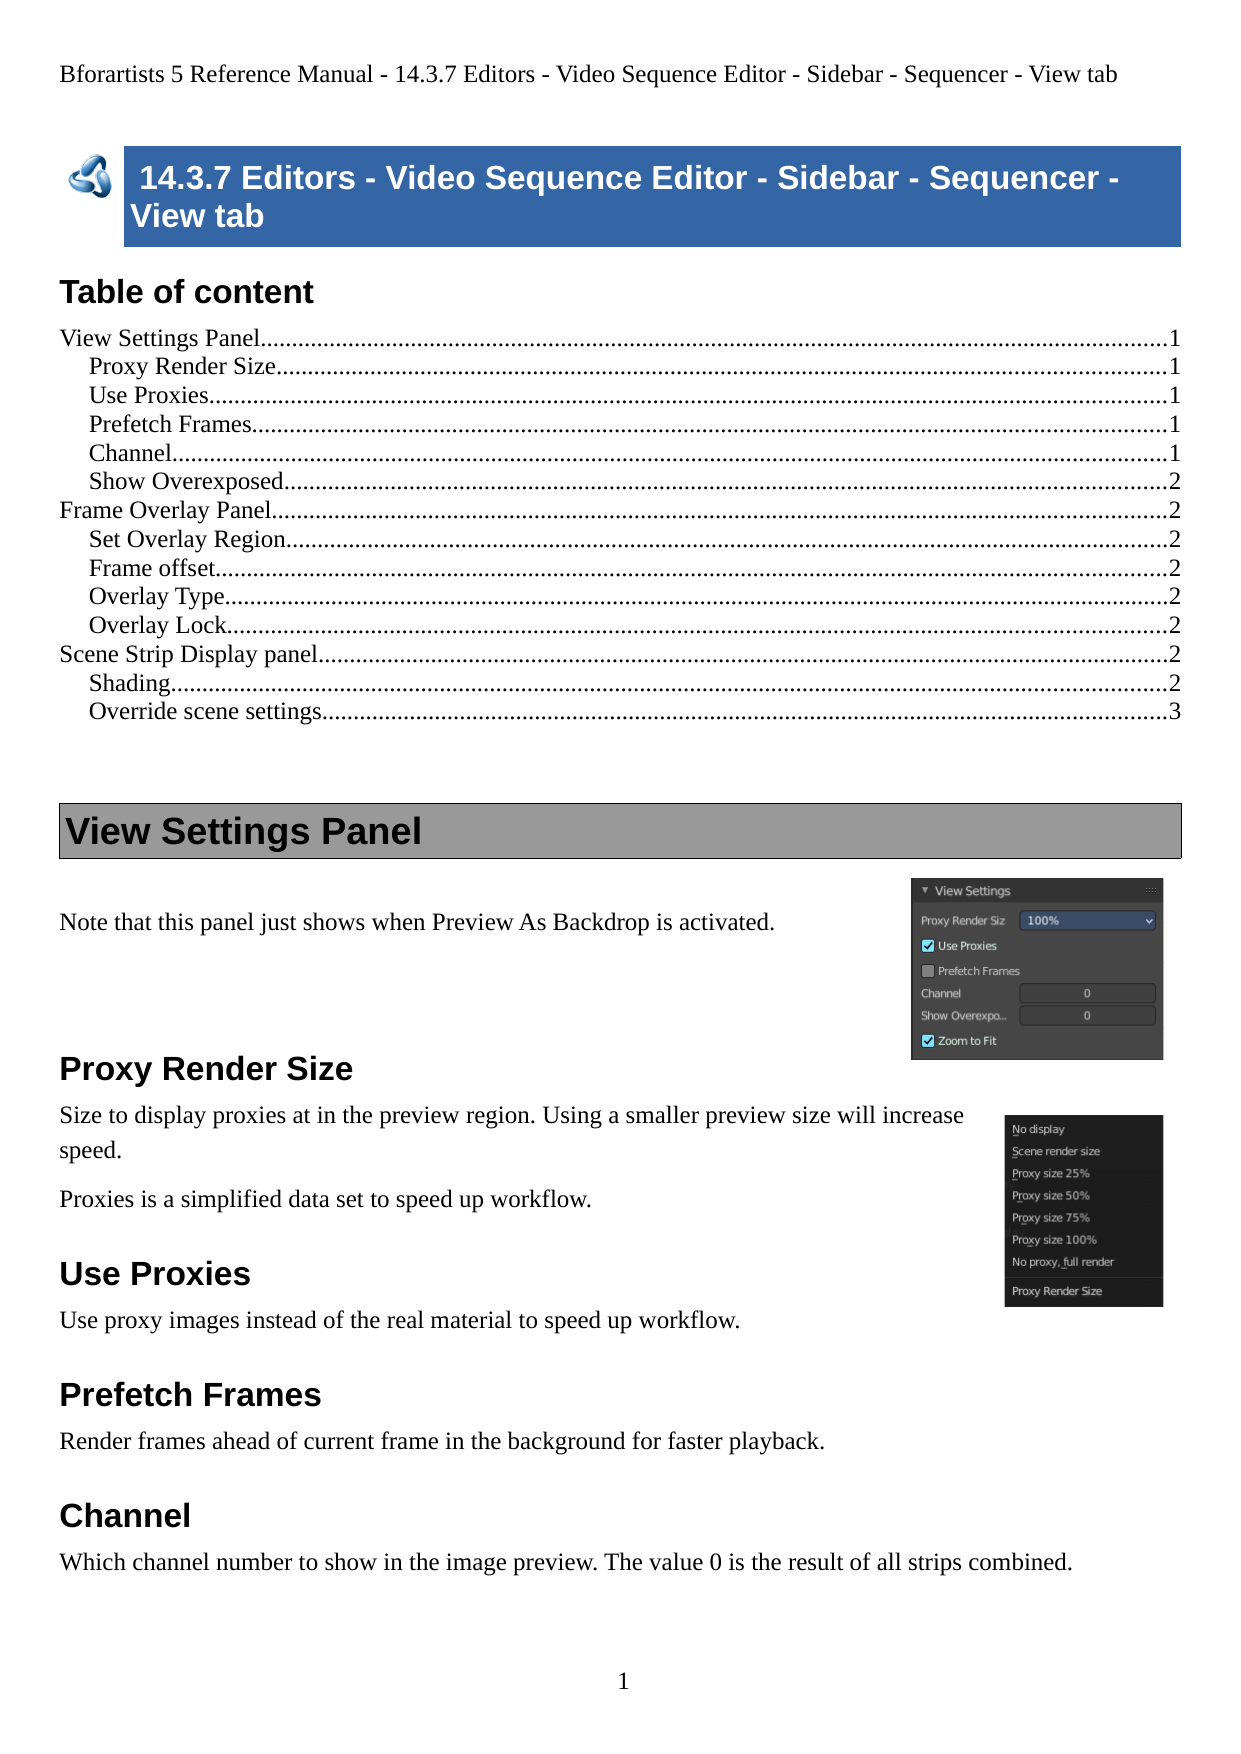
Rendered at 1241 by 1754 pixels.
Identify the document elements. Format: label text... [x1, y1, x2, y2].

subtitle Use Proxies [59, 1254, 1004, 1292]
table_header View Settings Panel [60, 804, 1181, 858]
text Overlay Type 2 [88, 581, 1181, 610]
text Set Overlay Region 2 [88, 524, 1181, 553]
text Note that this panel just shows when Preview As Backdrop is activated. [59, 907, 911, 936]
subtitle Prefetch Frames [59, 1375, 1181, 1413]
table_header 14.3.7 Editors - Video Sequence Editor - Sidebar - Sequencer - View tab [124, 146, 1181, 247]
text Frame Overlay Panel 2 [59, 495, 1181, 524]
subtitle [1164, 1254, 1181, 1292]
text Use proxy images instead of the real material to speed up workflow. [59, 1305, 1181, 1334]
picture [1004, 1115, 1164, 1307]
text Channel 1 [88, 438, 1181, 466]
text Override scene settings 3 [88, 696, 1181, 725]
text Frame offset 2 [88, 553, 1181, 581]
text Scene Strip Display panel 2 [59, 639, 1181, 668]
text Show Overexposed 2 [88, 466, 1181, 495]
text Prefetch Frames 1 [88, 409, 1181, 438]
picture [65, 152, 114, 201]
picture [911, 878, 1164, 1060]
text View Settings Panel 1 [59, 323, 1181, 351]
text Which channel number to show in the image preview. The value 0 is the result of all strips combined. [59, 1547, 1181, 1576]
subtitle Proxy Render Size [59, 1049, 1181, 1088]
text Overlay Lock 2 [88, 610, 1181, 639]
text Proxies is a simplified data set to speed up workflow. [59, 1184, 1004, 1213]
subtitle Table of content [59, 272, 1181, 310]
text Size to display proxies at in the preview region. Using a smaller preview size will increase speed. [59, 1100, 1181, 1163]
subtitle Channel [59, 1496, 1181, 1534]
text Render frames ahead of current frame in the background for faster playback. [59, 1426, 1181, 1455]
text Shading 2 [88, 668, 1181, 696]
text Proxy Render Size 1 [88, 351, 1181, 380]
text Use Proxies 1 [88, 380, 1181, 409]
table_header [59, 146, 124, 247]
